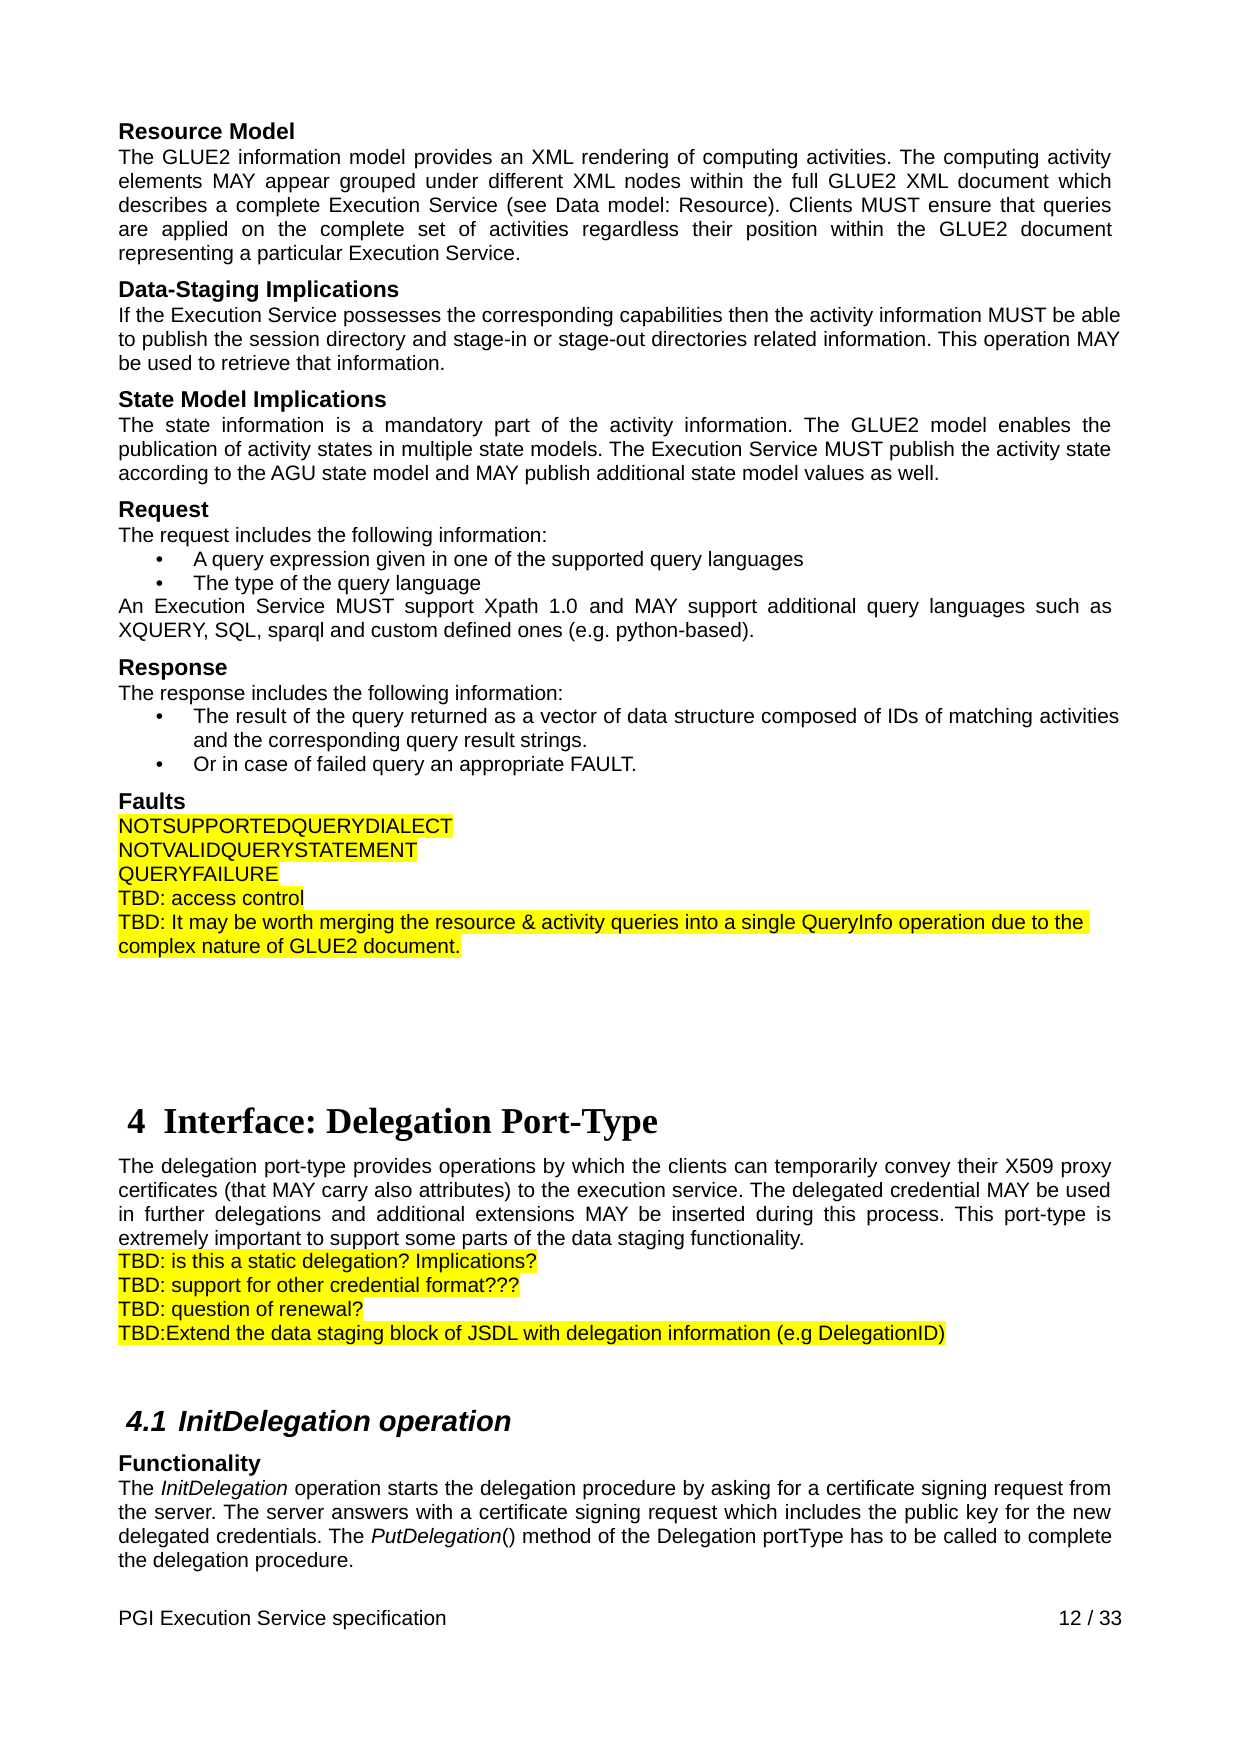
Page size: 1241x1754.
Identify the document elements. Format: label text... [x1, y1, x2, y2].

text TBD: access control [118, 886, 1113, 910]
list The result of the query returned as a vector of data structure composed of IDs of matching activities and the corresponding query result strings. [156, 704, 1122, 752]
list Or in case of failed query an appropriate FAULT. [156, 752, 1122, 776]
text TBD: support for other credential format??? [118, 1273, 1113, 1297]
text The delegation port-type provides operations by which the clients can temporarily convey their X509 proxy certificates (that MAY carry also attributes) to the execution service. The delegated credential MAY be used in further delegations and additional extensions MAY be inserted during this process. This port-type is extremely important to support some parts of the data staging functionality. [118, 1153, 1113, 1249]
text State Model Implications [118, 386, 1122, 412]
list The request includes the following information: [118, 522, 1122, 546]
list If the Execution Service possesses the corresponding capabilities then the activity information MUST be able to publish the session directory and stage-in or stage-out directories related information. This operation MAY be used to retrieve that information. [118, 302, 1122, 374]
list A query expression given in one of the supported query languages [156, 546, 1122, 570]
text The state information is a mandatory part of the activity information. The GLUE2 model enables the publication of activity states in multiple state models. The Execution Service MUST publish the activity state according to the AGU state model and MAY publish additional state model values as well. [118, 412, 1113, 484]
text An Execution Service MUST support Xpath 1.0 and MAY support additional query languages such as XQUERY, SQL, sparql and custom defined ones (e.g. python-based). [118, 594, 1113, 642]
text TBD: is this a static delegation? Implications? [118, 1249, 1113, 1273]
text NOTSUPPORTEDQUERYDIALECT [118, 814, 1113, 838]
text Faults [118, 788, 1122, 814]
subtitle Interface: Delegation Port-Type [118, 1100, 1122, 1142]
text QUERYFAILURE [118, 862, 1113, 886]
list Response [118, 654, 1122, 680]
text TBD: It may be worth merging the resource & activity queries into a single QueryInfo operation due to the complex nature of GLUE2 document. [118, 910, 1113, 958]
text TBD:Extend the data staging block of JSDL with delegation information (e.g DelegationID) [118, 1321, 1113, 1345]
list Request [118, 496, 1122, 522]
text The InitDelegation operation starts the delegation procedure by asking for a certificate signing request from the server. The server answers with a certificate signing request which includes the public key for the new delegated credentials. The PutDelegation() method of the Delegation portType has to be called to complete the delegation procedure. [118, 1476, 1113, 1572]
text TBD: question of renewal? [118, 1297, 1113, 1321]
list The type of the query language [156, 570, 1122, 594]
text NOTVALIDQUERYSTATEMENT [118, 838, 1113, 862]
text Data-Staging Implications [118, 276, 1122, 302]
text The GLUE2 information model provides an XML rendering of computing activities. The computing activity elements MAY appear grouped under different XML nodes within the full GLUE2 XML document which describes a complete Execution Service (see Data model: Resource). Clients MUST ensure that queries are applied on the complete set of activities regardless their position within the GLUE2 document representing a particular Execution Service. [118, 144, 1113, 264]
text Resource Model [118, 118, 1122, 144]
list Functionality [118, 1449, 1122, 1476]
subtitle InitDelegation operation [118, 1404, 1122, 1438]
list The response includes the following information: [118, 680, 1122, 704]
